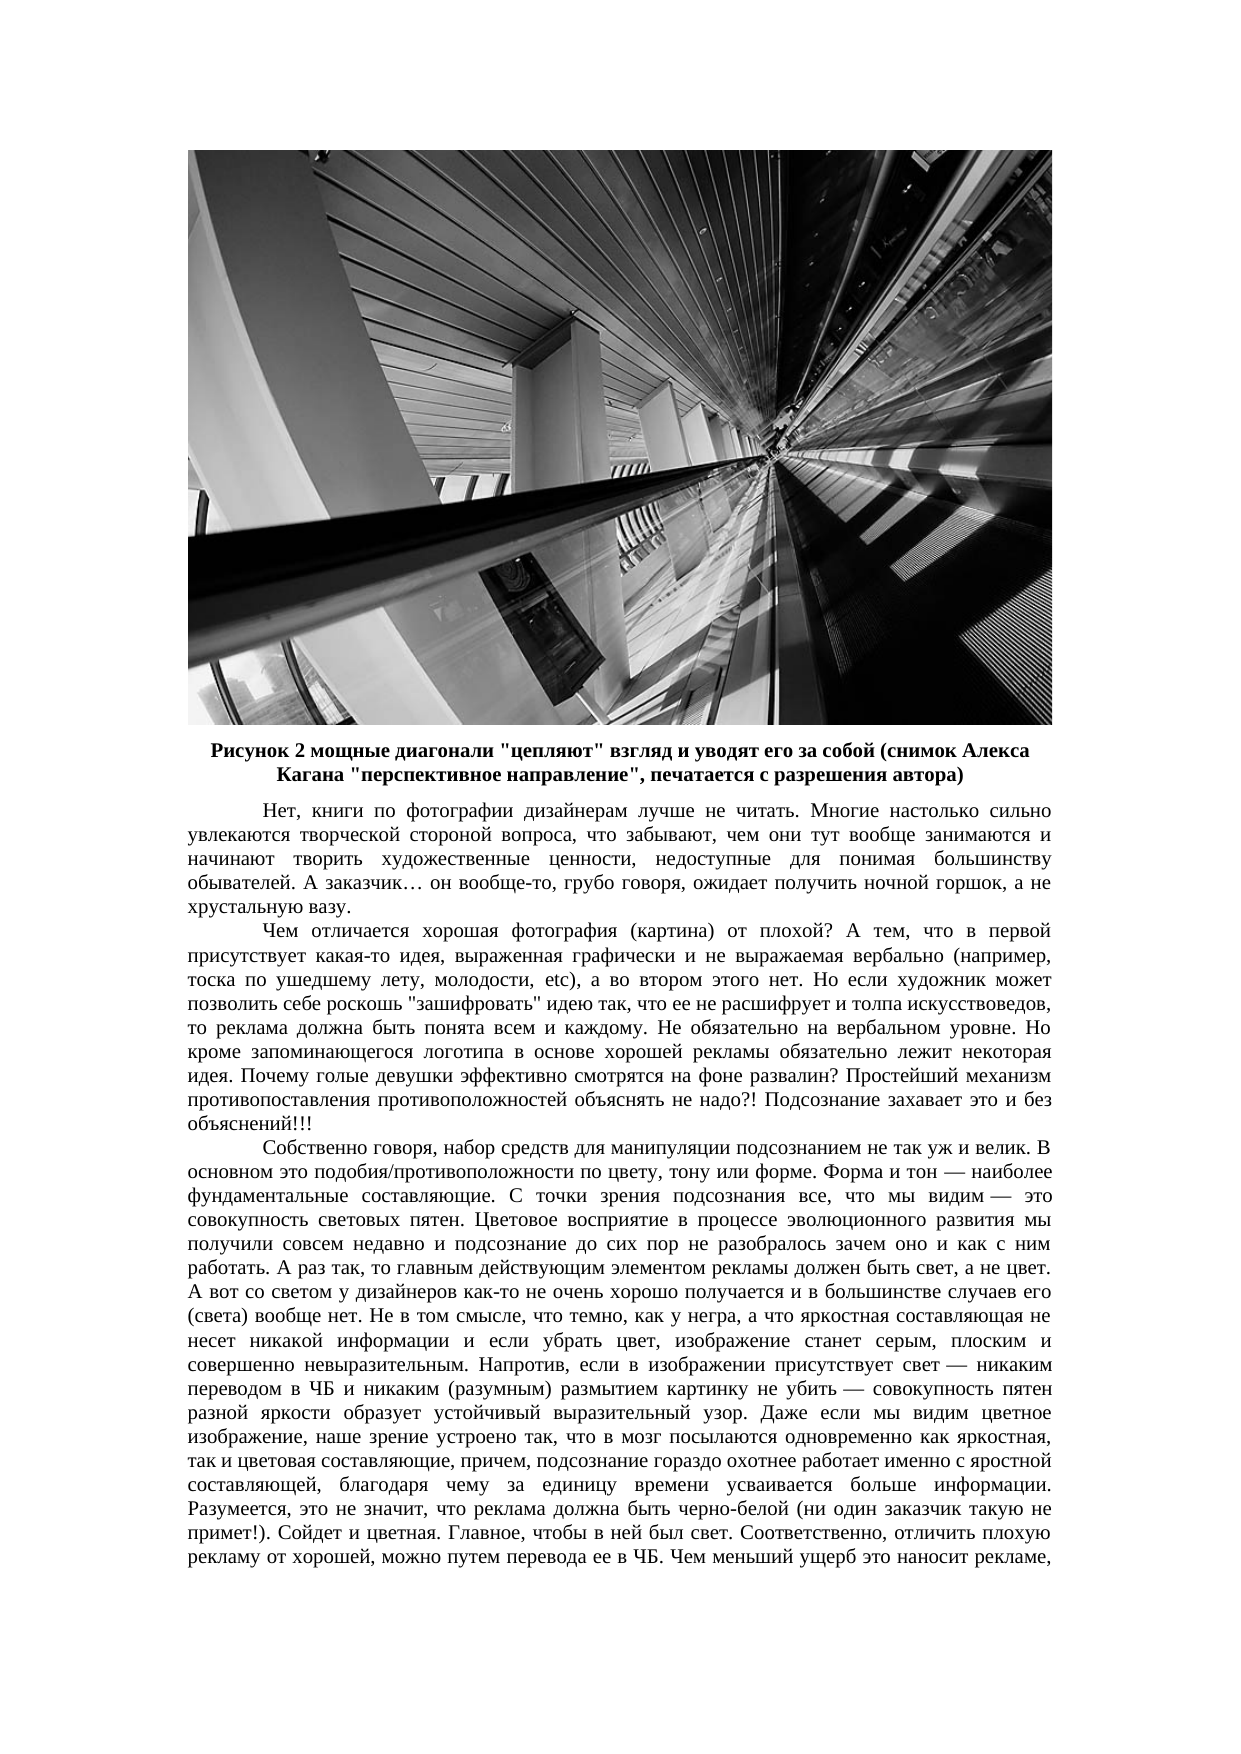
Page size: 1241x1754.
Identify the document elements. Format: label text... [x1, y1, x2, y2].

text Чем отличается хорошая фотография (картина) от плохой? А тем, что в первой присутствует какая-то идея, выраженная графически и не выражаемая вербально (например, тоска по ушедшему лету, молодости, etc), а во втором этого нет. Но если художник может позволить себе роскошь "зашифровать" идею так, что ее не расшифрует и толпа искусствоведов, то реклама должна быть понята всем и каждому. Не обязательно на вербальном уровне. Но кроме запоминающегося логотипа в основе хорошей рекламы обязательно лежит некоторая идея. Почему голые девушки эффективно смотрятся на фоне развалин? Простейший механизм противопоставления противоположностей объяснять не надо?! Подсознание захавает это и без объяснений!!! [187, 918, 1053, 1135]
text Рисунок 2 мощные диагонали "цепляют" взгляд и уводят его за собой (снимок Алекса Кагана "перспективное направление", печатается с разрешения автора) [187, 737, 1053, 786]
text Собственно говоря, набор средств для манипуляции подсознанием не так уж и велик. В основном это подобия/противоположности по цвету, тону или форме. Форма и тон — наиболее фундаментальные составляющие. С точки зрения подсознания все, что мы видим — это совокупность световых пятен. Цветовое восприятие в процессе эволюционного развития мы получили совсем недавно и подсознание до сих пор не разобралось зачем оно и как с ним работать. А раз так, то главным действующим элементом рекламы должен быть свет, а не цвет. А вот со светом у дизайнеров как-то не очень хорошо получается и в большинстве случаев его (света) вообще нет. Не в том смысле, что темно, как у негра, а что яркостная составляющая не несет никакой информации и если убрать цвет, изображение станет серым, плоским и совершенно невыразительным. Напротив, если в изображении присутствует свет — никаким переводом в ЧБ и никаким (разумным) размытием картинку не убить — совокупность пятен разной яркости образует устойчивый выразительный узор. Даже если мы видим цветное изображение, наше зрение устроено так, что в мозг посылаются одновременно как яркостная, так и цветовая составляющие, причем, подсознание гораздо охотнее работает именно с яростной составляющей, благодаря чему за единицу времени усваивается больше информации. Разумеется, это не значит, что реклама должна быть черно-белой (ни один заказчик такую не примет!). Сойдет и цветная. Главное, чтобы в ней был свет. Соответственно, отличить плохую рекламу от хорошей, можно путем перевода ее в ЧБ. Чем меньший ущерб это наносит рекламе, [187, 1135, 1053, 1568]
picture [188, 150, 1053, 725]
text Нет, книги по фотографии дизайнерам лучше не читать. Многие настолько сильно увлекаются творческой стороной вопроса, что забывают, чем они тут вообще занимаются и начинают творить художественные ценности, недоступные для понимая большинству обывателей. А заказчик… он вообще-то, грубо говоря, ожидает получить ночной горшок, а не хрустальную вазу. [187, 798, 1053, 918]
